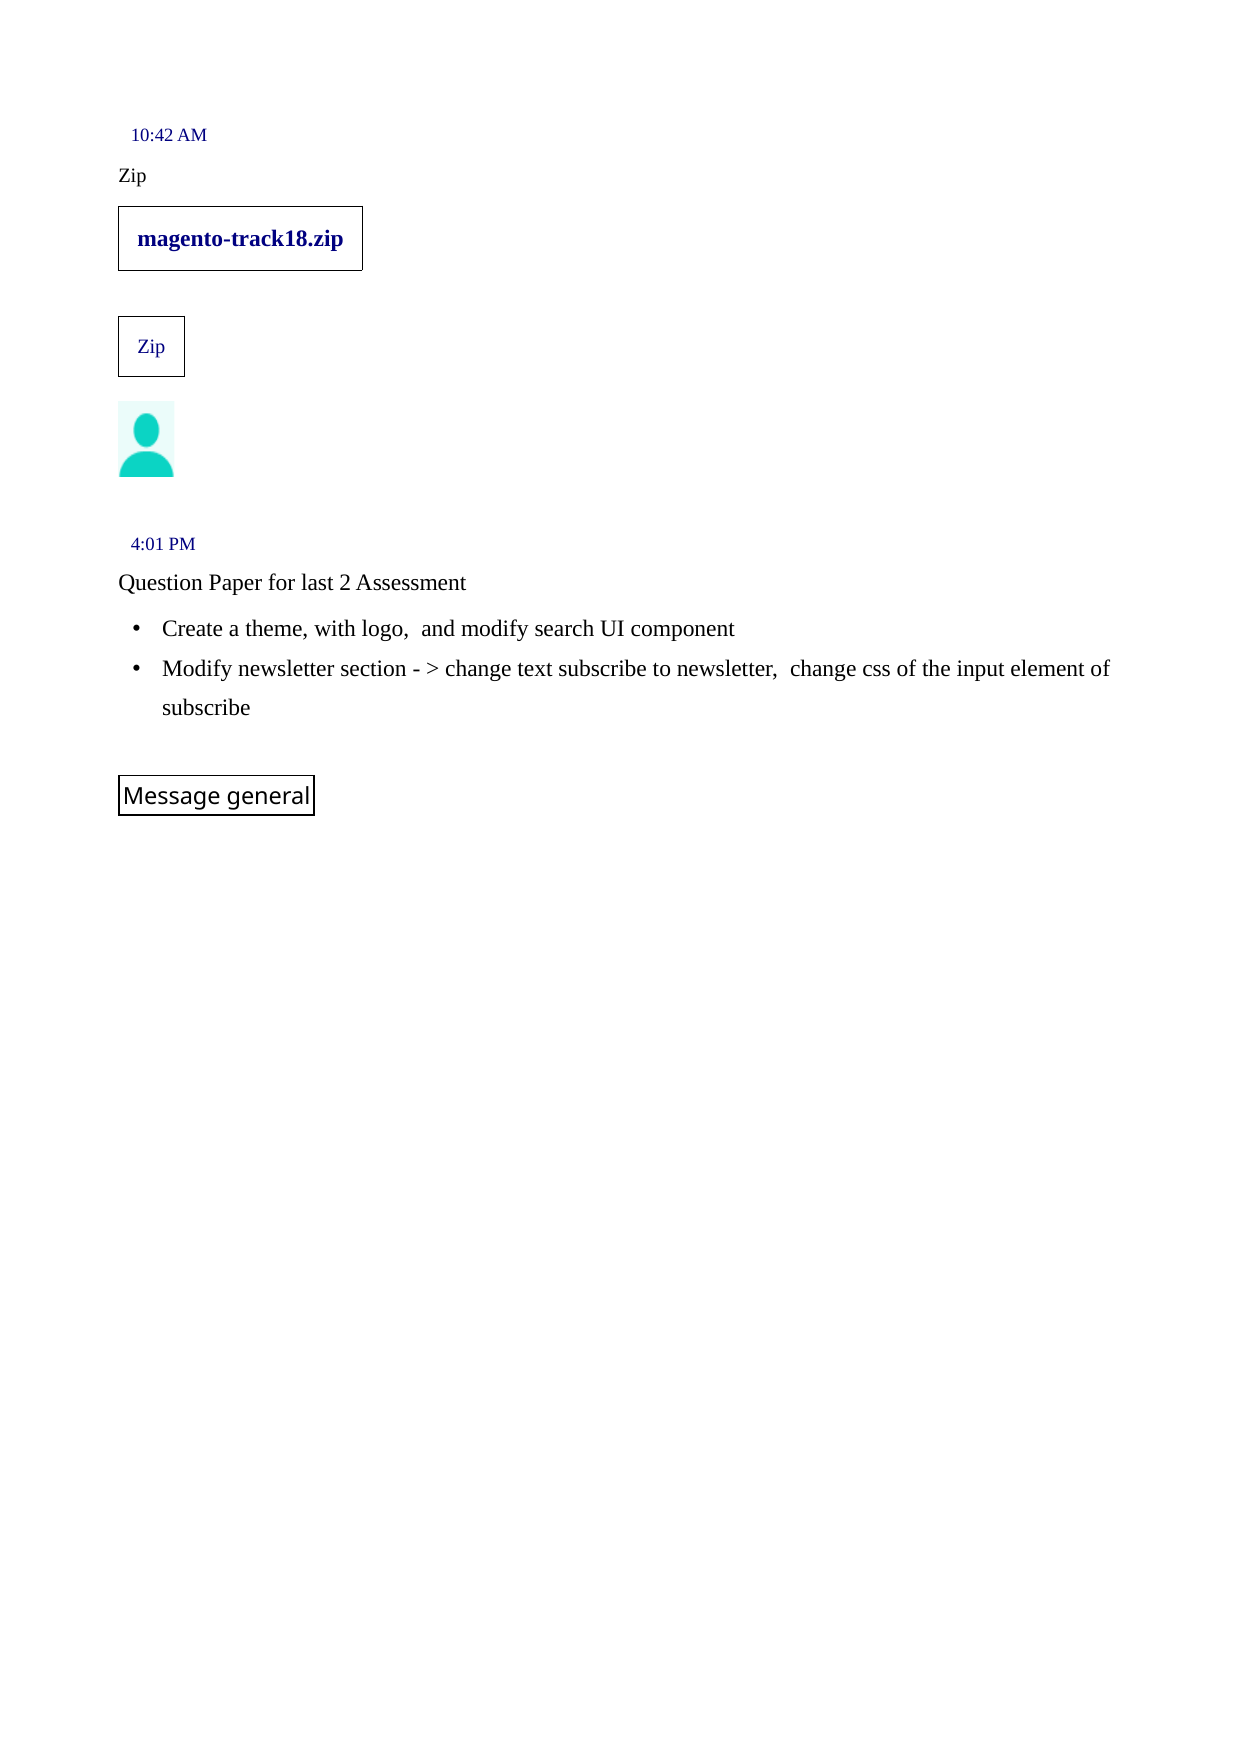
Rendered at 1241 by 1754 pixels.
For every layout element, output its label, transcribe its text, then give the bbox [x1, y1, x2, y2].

text magento-track18.zip [119, 207, 362, 270]
text Question Paper for last 2 Assessment [118, 569, 1122, 596]
text [185, 316, 1122, 377]
text Zip [119, 317, 184, 376]
picture [118, 401, 175, 477]
text Zip [118, 160, 1122, 187]
text [315, 775, 1122, 816]
text 4:01 PM [118, 527, 1122, 556]
text Message general [120, 776, 313, 814]
list Modify newsletter section - > change text subscribe to newsletter, change css of the input element of subscribe [162, 654, 1122, 720]
text [363, 206, 1109, 270]
list Create a theme, with logo, and modify search UI component [162, 614, 1122, 642]
text 10:42 AM [118, 118, 1122, 147]
